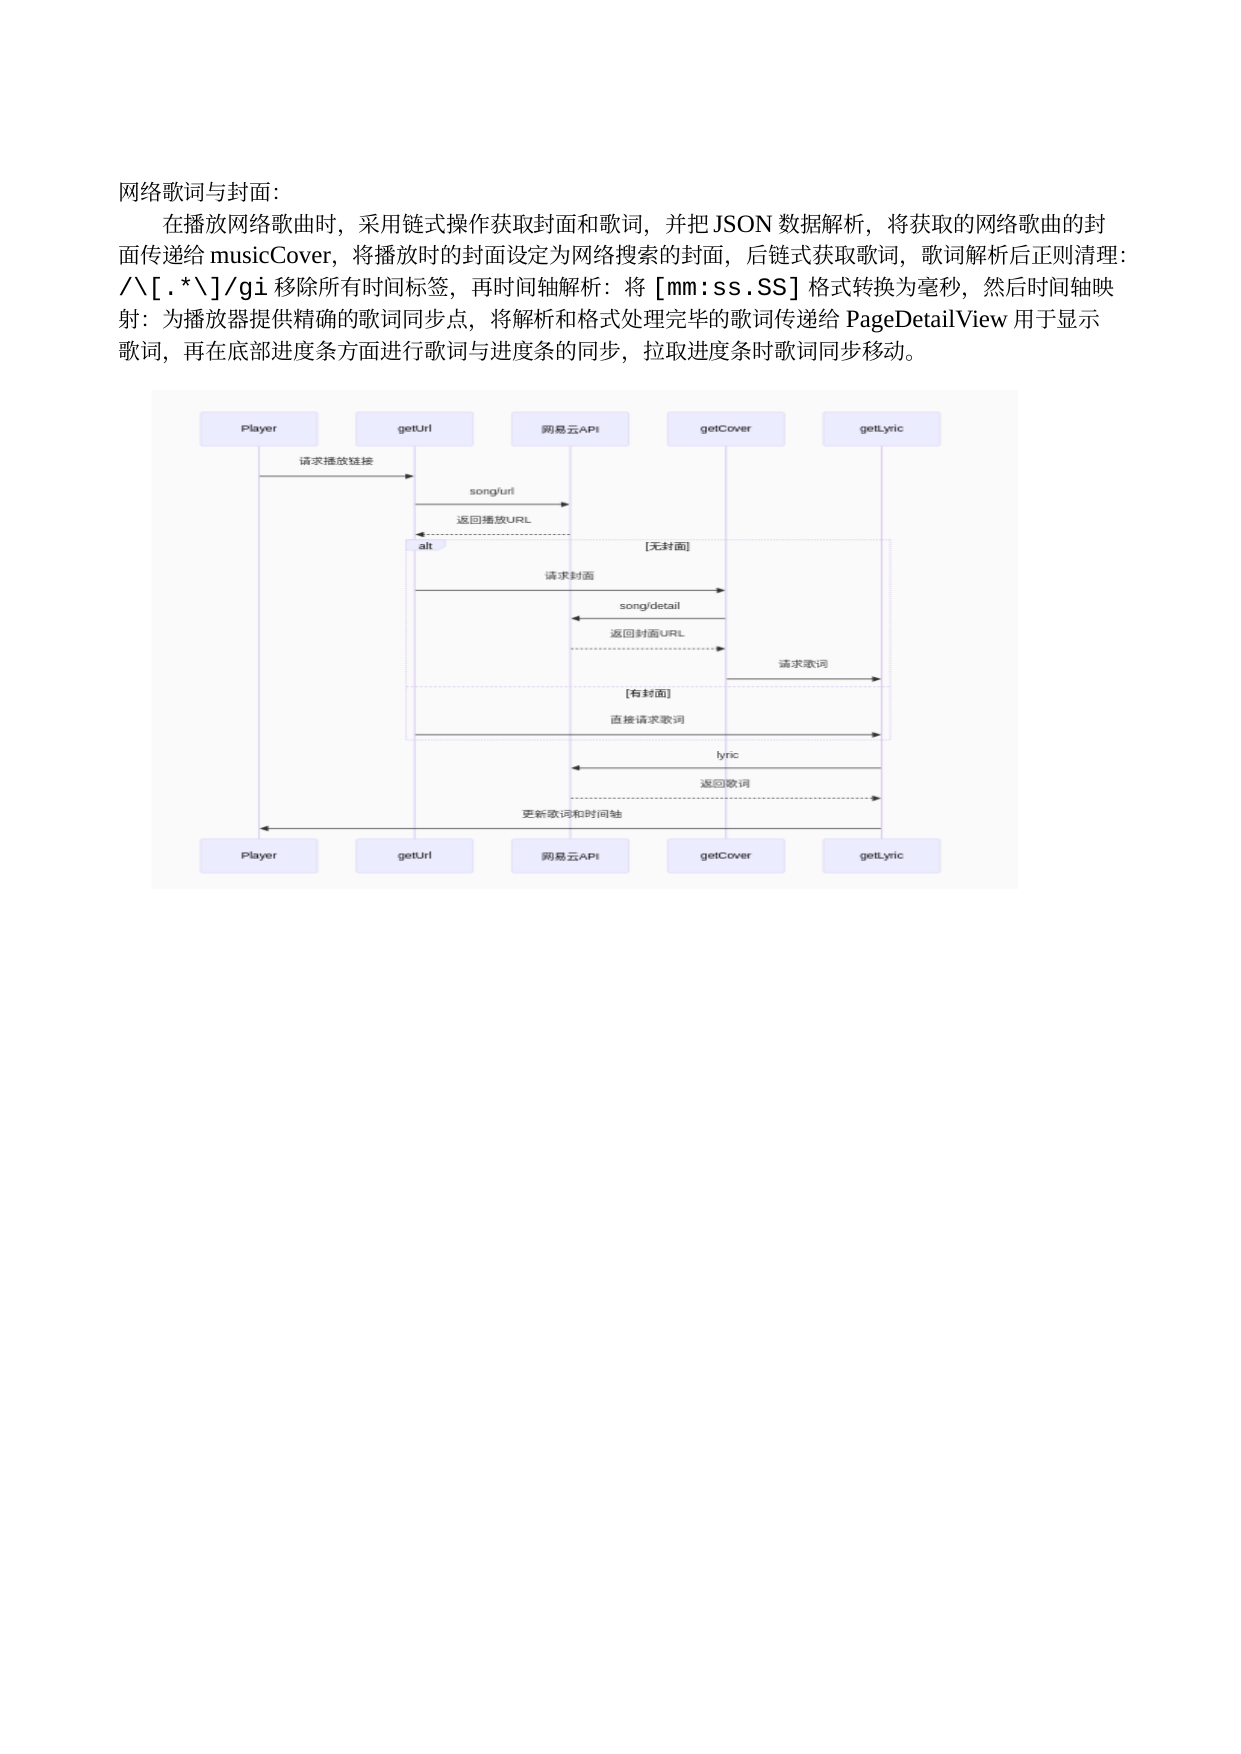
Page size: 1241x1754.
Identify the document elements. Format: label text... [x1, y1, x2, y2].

text 网络歌词与封面： 在播放网络歌曲时，采用链式操作获取封面和歌词，并把JSON数据解析，将获取的网络歌曲的封面传递给musicCover，将播放时的封面设定为网络搜索的封面，后链式获取歌词，歌词解析后正则清理：/\[.*\]/gi 移除所有时间标签，再时间轴解析：将 [mm:ss.SS] 格式转换为毫秒，然后时间轴映射：为播放器提供精确的歌词同步点，将解析和格式处理完毕的歌词传递给 PageDetailView用于显示歌词，再在底部进度条方面进行歌词与进度条的同步，拉取进度条时歌词同步移动。 [118, 176, 1122, 1004]
picture [151, 390, 1019, 889]
